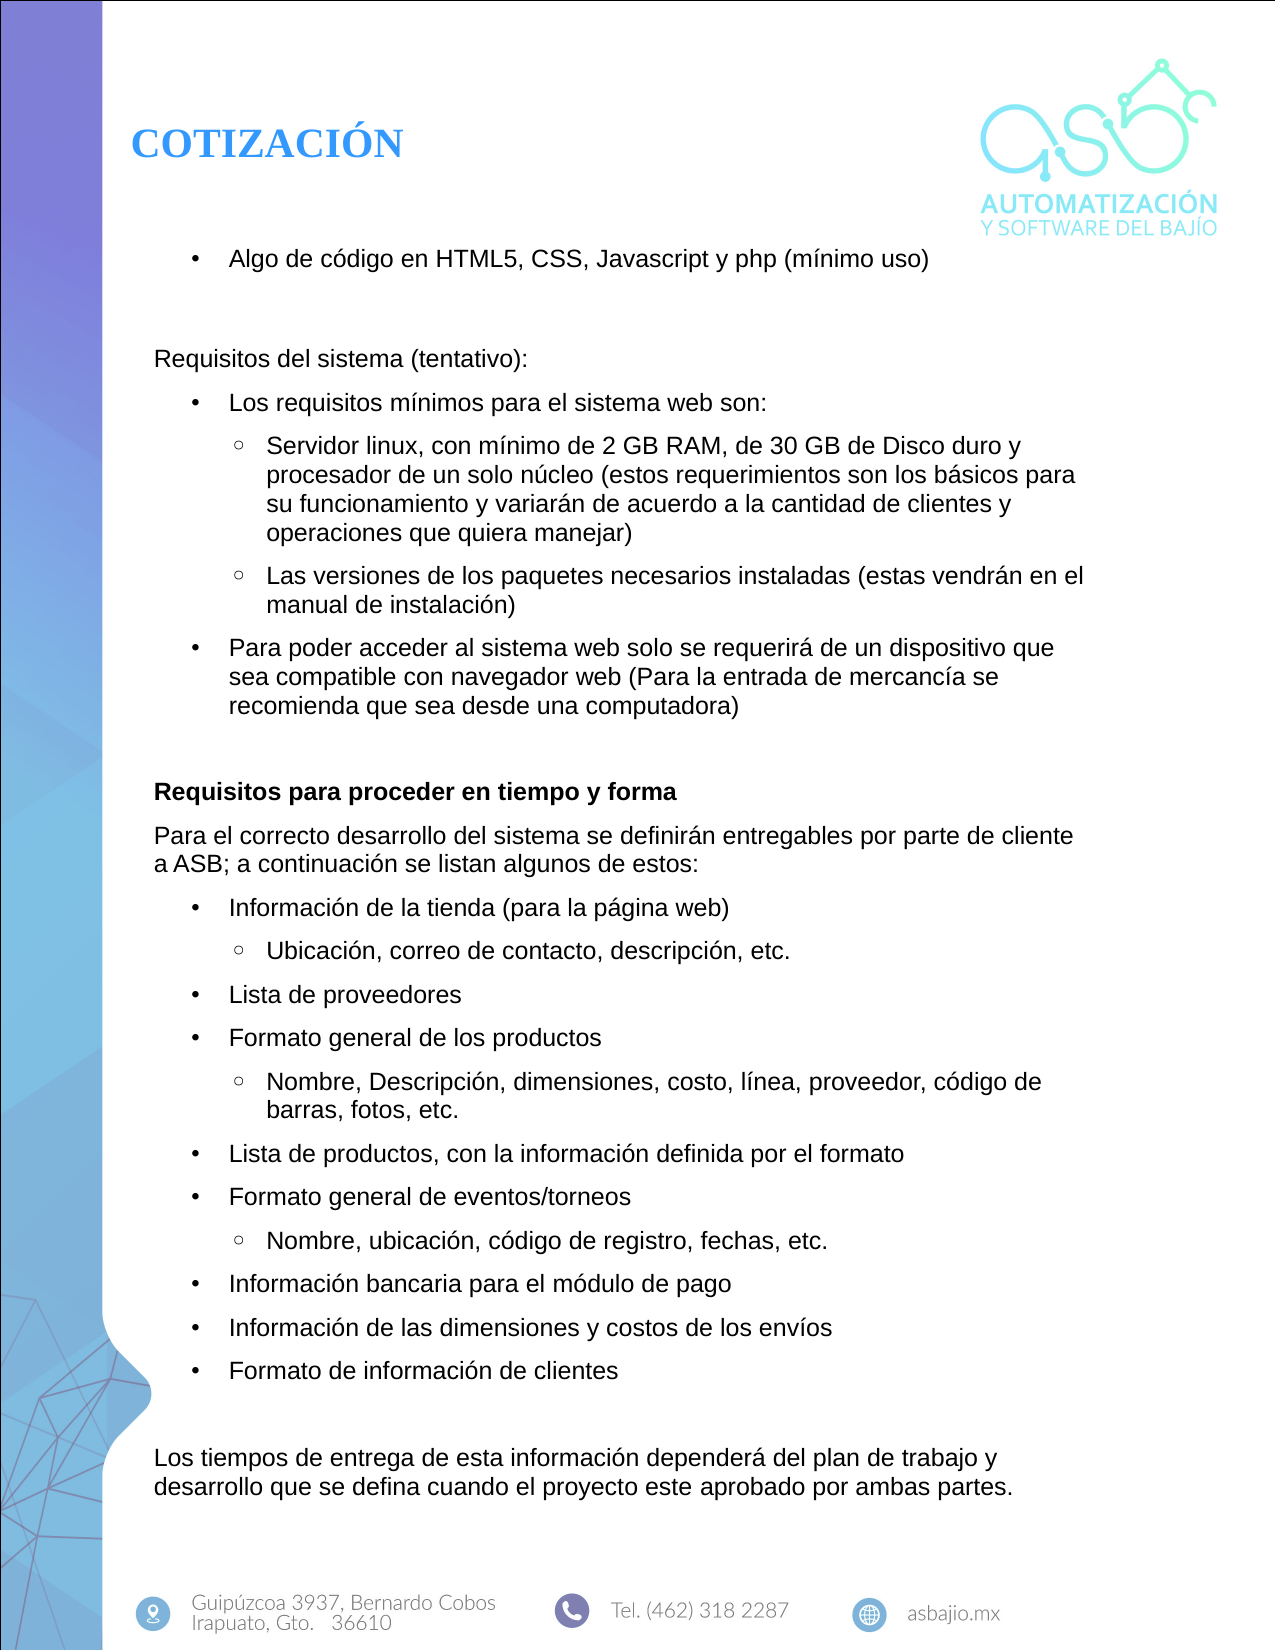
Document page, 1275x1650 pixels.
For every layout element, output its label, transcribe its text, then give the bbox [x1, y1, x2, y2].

text Requisitos del sistema (tentativo): [153, 344, 1092, 373]
list Información de las dimensiones y costos de los envíos [191, 1312, 1092, 1341]
text Los tiempos de entrega de esta información dependerá del plan de trabajo y desarrollo que se defina cuando el proyecto este aprobado por ambas partes. [153, 1443, 1092, 1500]
text Requisitos para proceder en tiempo y forma [153, 777, 1092, 806]
list Ubicación, correo de contacto, descripción, etc. [228, 936, 1092, 965]
list Lista de productos, con la información definida por el formato [191, 1139, 1092, 1168]
list Formato general de los productos [191, 1023, 1092, 1052]
list Para poder acceder al sistema web solo se requerirá de un dispositivo que sea compatible con navegador web (Para la entrada de mercancía se recomienda que sea desde una computadora) [191, 633, 1092, 719]
list Formato de información de clientes [191, 1356, 1092, 1385]
list Servidor linux, con mínimo de 2 GB RAM, de 30 GB de Disco duro y procesador de un solo núcleo (estos requerimientos son los básicos para su funcionamiento y variarán de acuerdo a la cantidad de clientes y operaciones que quiera manejar) [228, 431, 1092, 546]
list Las versiones de los paquetes necesarios instaladas (estas vendrán en el manual de instalación) [228, 561, 1092, 618]
list Información de la tienda (para la página web) [191, 893, 1092, 922]
list Los requisitos mínimos para el sistema web son: [191, 388, 1092, 417]
list Formato general de eventos/torneos [191, 1182, 1092, 1211]
text Para el correcto desarrollo del sistema se definirán entregables por parte de cliente a ASB; a continuación se listan algunos de estos: [153, 821, 1092, 878]
list Información bancaria para el módulo de pago [191, 1269, 1092, 1298]
list Nombre, Descripción, dimensiones, costo, línea, proveedor, código de barras, fotos, etc. [228, 1067, 1092, 1124]
subtitle Algo de código en HTML5, CSS, Javascript y php (mínimo uso) [191, 243, 1092, 272]
list Nombre, ubicación, código de registro, fechas, etc. [228, 1226, 1092, 1254]
list Lista de proveedores [191, 980, 1092, 1008]
